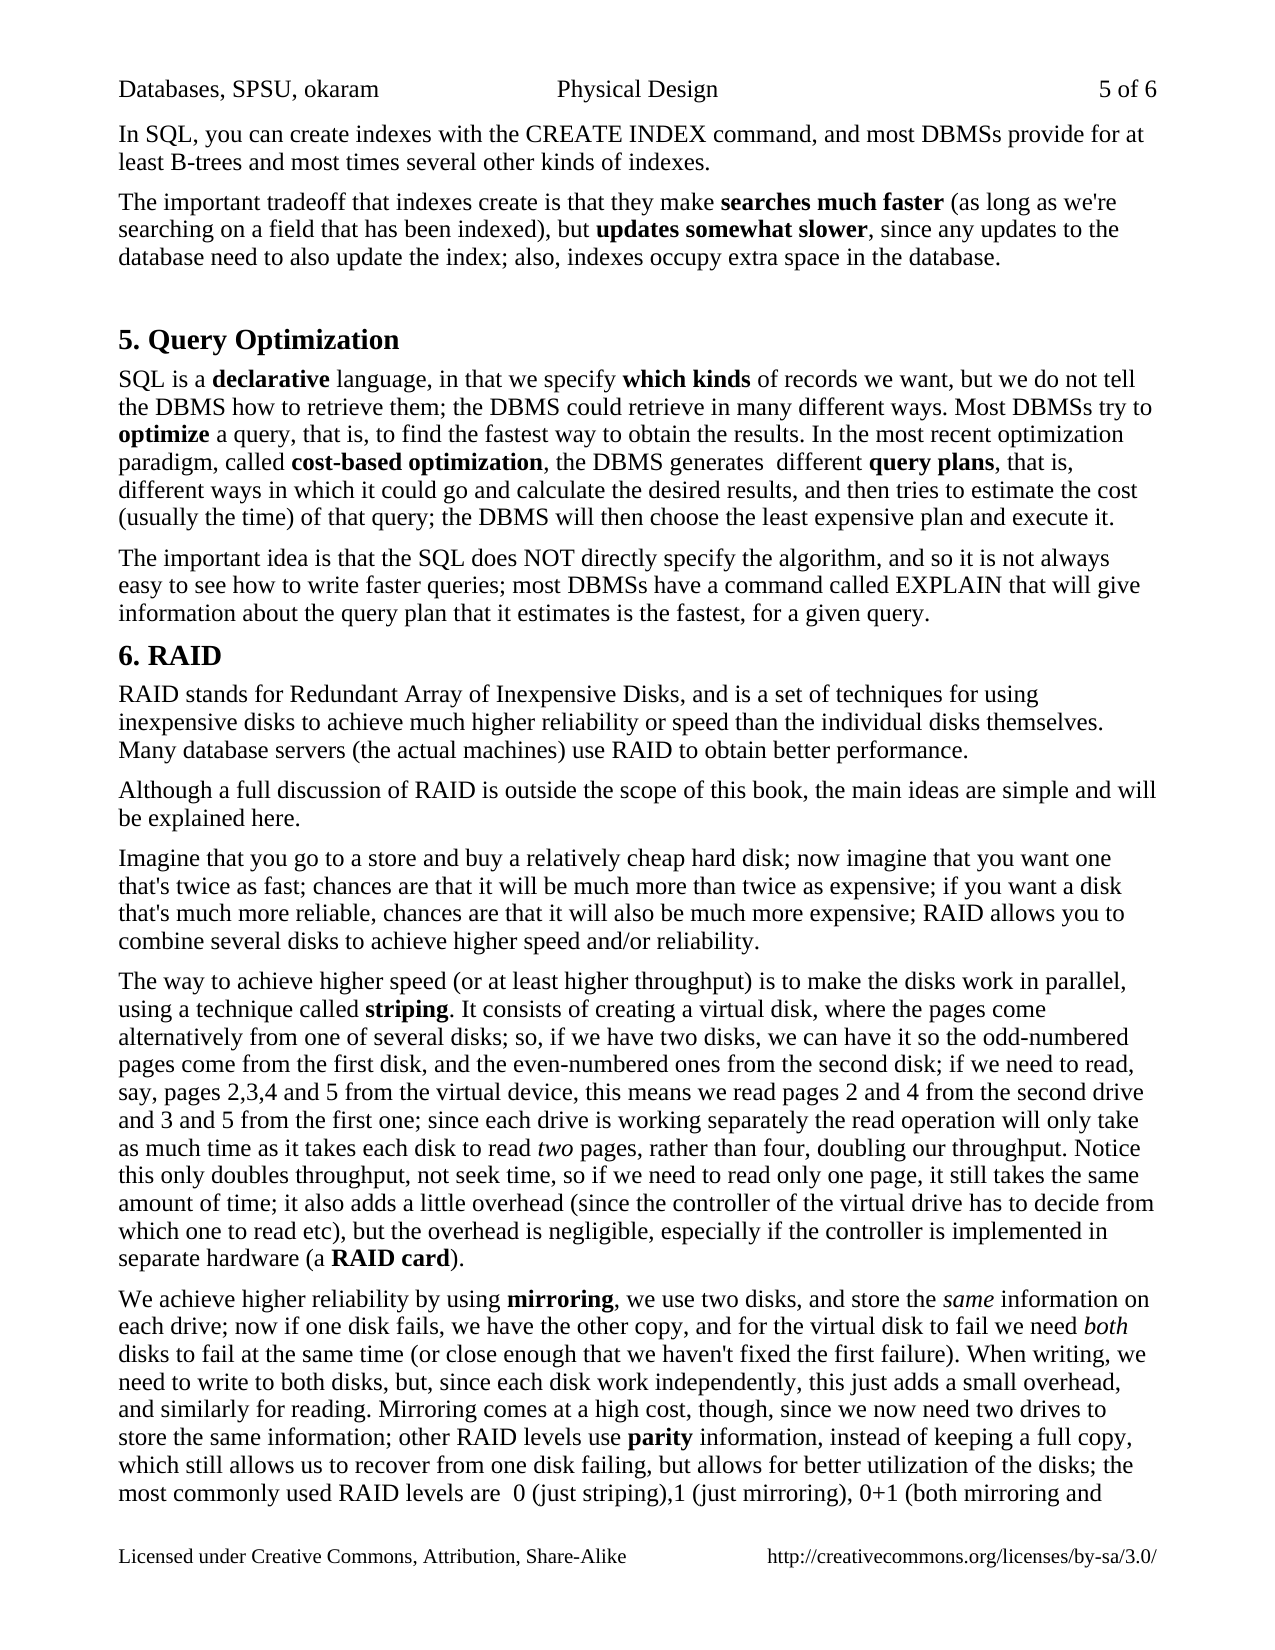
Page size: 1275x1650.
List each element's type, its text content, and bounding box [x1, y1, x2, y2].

subtitle Query Optimization [118, 324, 1157, 356]
text SQL is a declarative language, in that we specify which kinds of records we want, but we do not tell the DBMS how to retrieve them; the DBMS could retrieve in many different ways. Most DBMSs try to optimize a query, that is, to find the fastest way to obtain the results. In the most recent optimization paradigm, called cost-based optimization, the DBMS generates different query plans, that is, different ways in which it could go and calculate the desired results, and then tries to estimate the cost (usually the time) of that query; the DBMS will then choose the least expensive plan and execute it. [118, 365, 1157, 531]
text Although a full discussion of RAID is outside the scope of this book, the main ideas are simple and will be explained here. [118, 776, 1157, 832]
text The important tradeoff that indexes create is that they make searches much faster (as long as we're searching on a field that has been indexed), but updates somewhat slower, since any updates to the database need to also update the index; also, indexes occupy extra space in the database. [118, 188, 1157, 271]
subtitle RAID [118, 639, 1157, 672]
text The important idea is that the SQL does NOT directly specify the algorithm, and so it is not always easy to see how to write faster queries; most DBMSs have a command called EXPLAIN that will give information about the query plan that it estimates is the fastest, for a given query. [118, 544, 1157, 627]
text Imagine that you go to a store and buy a relatively cheap hard disk; now imagine that you want one that's twice as fast; chances are that it will be much more than twice as expensive; if you want a disk that's much more reliable, chances are that it will also be much more expensive; RAID allows you to combine several disks to achieve higher speed and/or reliability. [118, 844, 1157, 955]
text RAID stands for Redundant Array of Inexpensive Disks, and is a set of techniques for using inexpensive disks to achieve much higher reliability or speed than the individual disks themselves. Many database servers (the actual machines) use RAID to obtain better performance. [118, 681, 1157, 764]
text We achieve higher reliability by using mirroring, we use two disks, and store the same information on each drive; now if one disk fails, we have the other copy, and for the virtual disk to fail we need both disks to fail at the same time (or close enough that we haven't fixed the first failure). When writing, we need to write to both disks, but, since each disk work independently, this just adds a small overhead, and similarly for reading. Mirroring comes at a high cost, though, since we now need two drives to store the same information; other RAID levels use parity information, instead of keeping a full copy, which still allows us to recover from one disk failing, but allows for better utilization of the disks; the most commonly used RAID levels are 0 (just striping),1 (just mirroring), 0+1 (both mirroring and [118, 1285, 1157, 1506]
text The way to achieve higher speed (or at least higher throughput) is to make the disks work in parallel, using a technique called striping. It consists of creating a virtual disk, where the pages come alternatively from one of several disks; so, if we have two disks, we can have it so the odd-numbered pages come from the first disk, and the even-numbered ones from the second disk; if we need to read, say, pages 2,3,4 and 5 from the virtual device, this means we read pages 2 and 4 from the second drive and 3 and 5 from the first one; since each drive is working separately the read operation will only take as much time as it takes each disk to read two pages, rather than four, doubling our throughput. Notice this only doubles throughput, not seek time, so if we need to read only one page, it still takes the same amount of time; it also adds a little overhead (since the controller of the virtual drive has to decide from which one to read etc), but the overhead is negligible, especially if the controller is implemented in separate hardware (a RAID card). [118, 967, 1157, 1272]
text In SQL, you can create indexes with the CREATE INDEX command, and most DBMSs provide for at least B-trees and most times several other kinds of indexes. [118, 120, 1157, 175]
